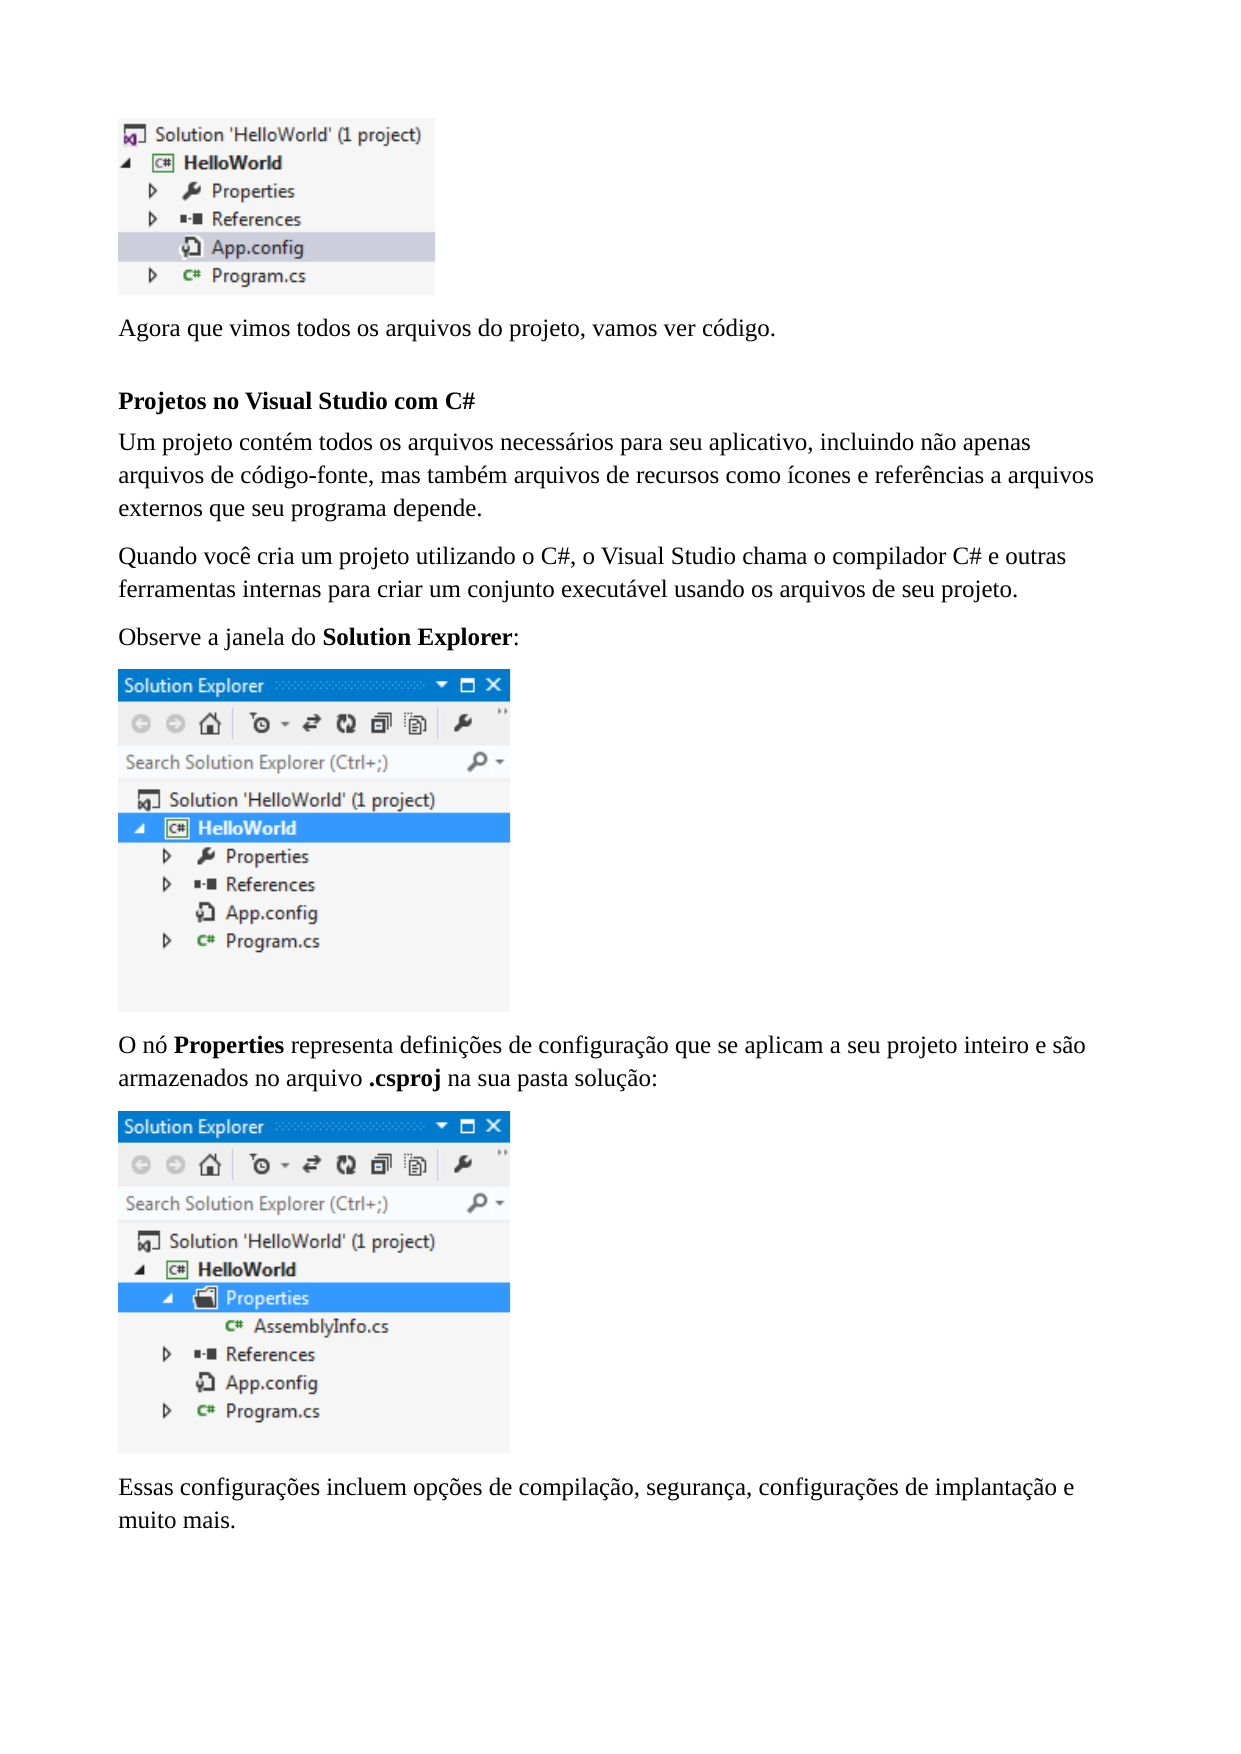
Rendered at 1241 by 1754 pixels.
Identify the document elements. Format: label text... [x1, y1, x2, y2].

subtitle Projetos no Visual Studio com C# [118, 386, 1122, 415]
picture [118, 669, 511, 1012]
picture [118, 118, 436, 295]
text Observe a janela do Solution Explorer: [118, 622, 1122, 650]
text Um projeto contém todos os arquivos necessários para seu aplicativo, incluindo não apenas arquivos de código-fonte, mas também arquivos de recursos como ícones e referências a arquivos externos que seu programa depende. [118, 427, 1122, 522]
text Quando você cria um projeto utilizando o C#, o Visual Studio chama o compilador C# e outras ferramentas internas para criar um conjunto executável usando os arquivos de seu projeto. [118, 541, 1122, 603]
text Essas configurações incluem opções de compilação, segurança, configurações de implantação e muito mais. [118, 1472, 1122, 1534]
text O nó Properties representa definições de configuração que se aplicam a seu projeto inteiro e são armazenados no arquivo .csproj na sua pasta solução: [118, 1030, 1122, 1092]
text Agora que vimos todos os arquivos do projeto, vamos ver código. [118, 313, 1122, 342]
picture [118, 1111, 511, 1454]
